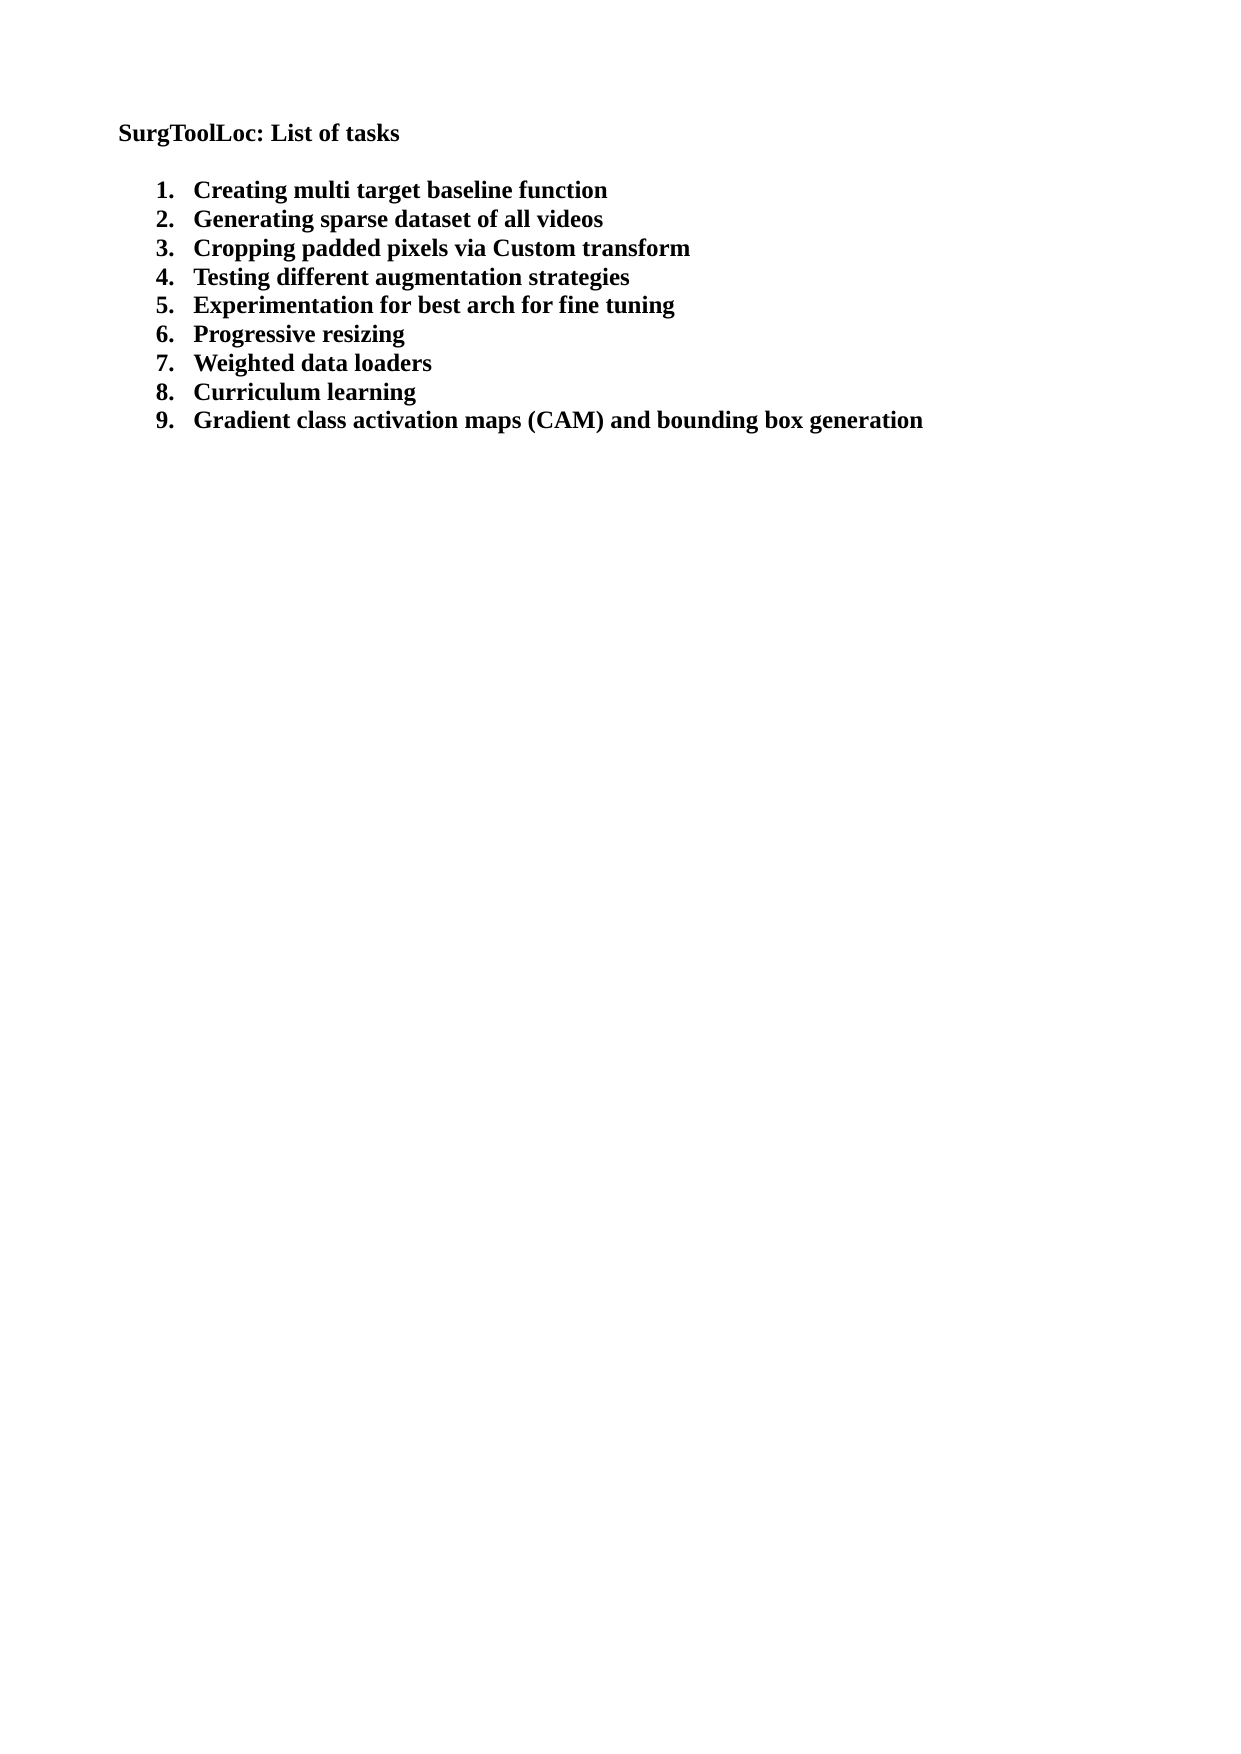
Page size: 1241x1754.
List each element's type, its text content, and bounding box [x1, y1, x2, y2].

list Gradient class activation maps (CAM) and bounding box generation [156, 406, 1122, 434]
list Cropping padded pixels via Custom transform [156, 233, 1122, 262]
list Creating multi target baseline function [156, 176, 1122, 204]
list Experimentation for best arch for fine tuning [156, 291, 1122, 319]
list Progressive resizing [156, 319, 1122, 348]
text SurgToolLoc: List of tasks [118, 118, 1122, 147]
list Curriculum learning [156, 377, 1122, 406]
list Weighted data loaders [156, 348, 1122, 377]
list Testing different augmentation strategies [156, 262, 1122, 291]
list Generating sparse dataset of all videos [156, 204, 1122, 233]
